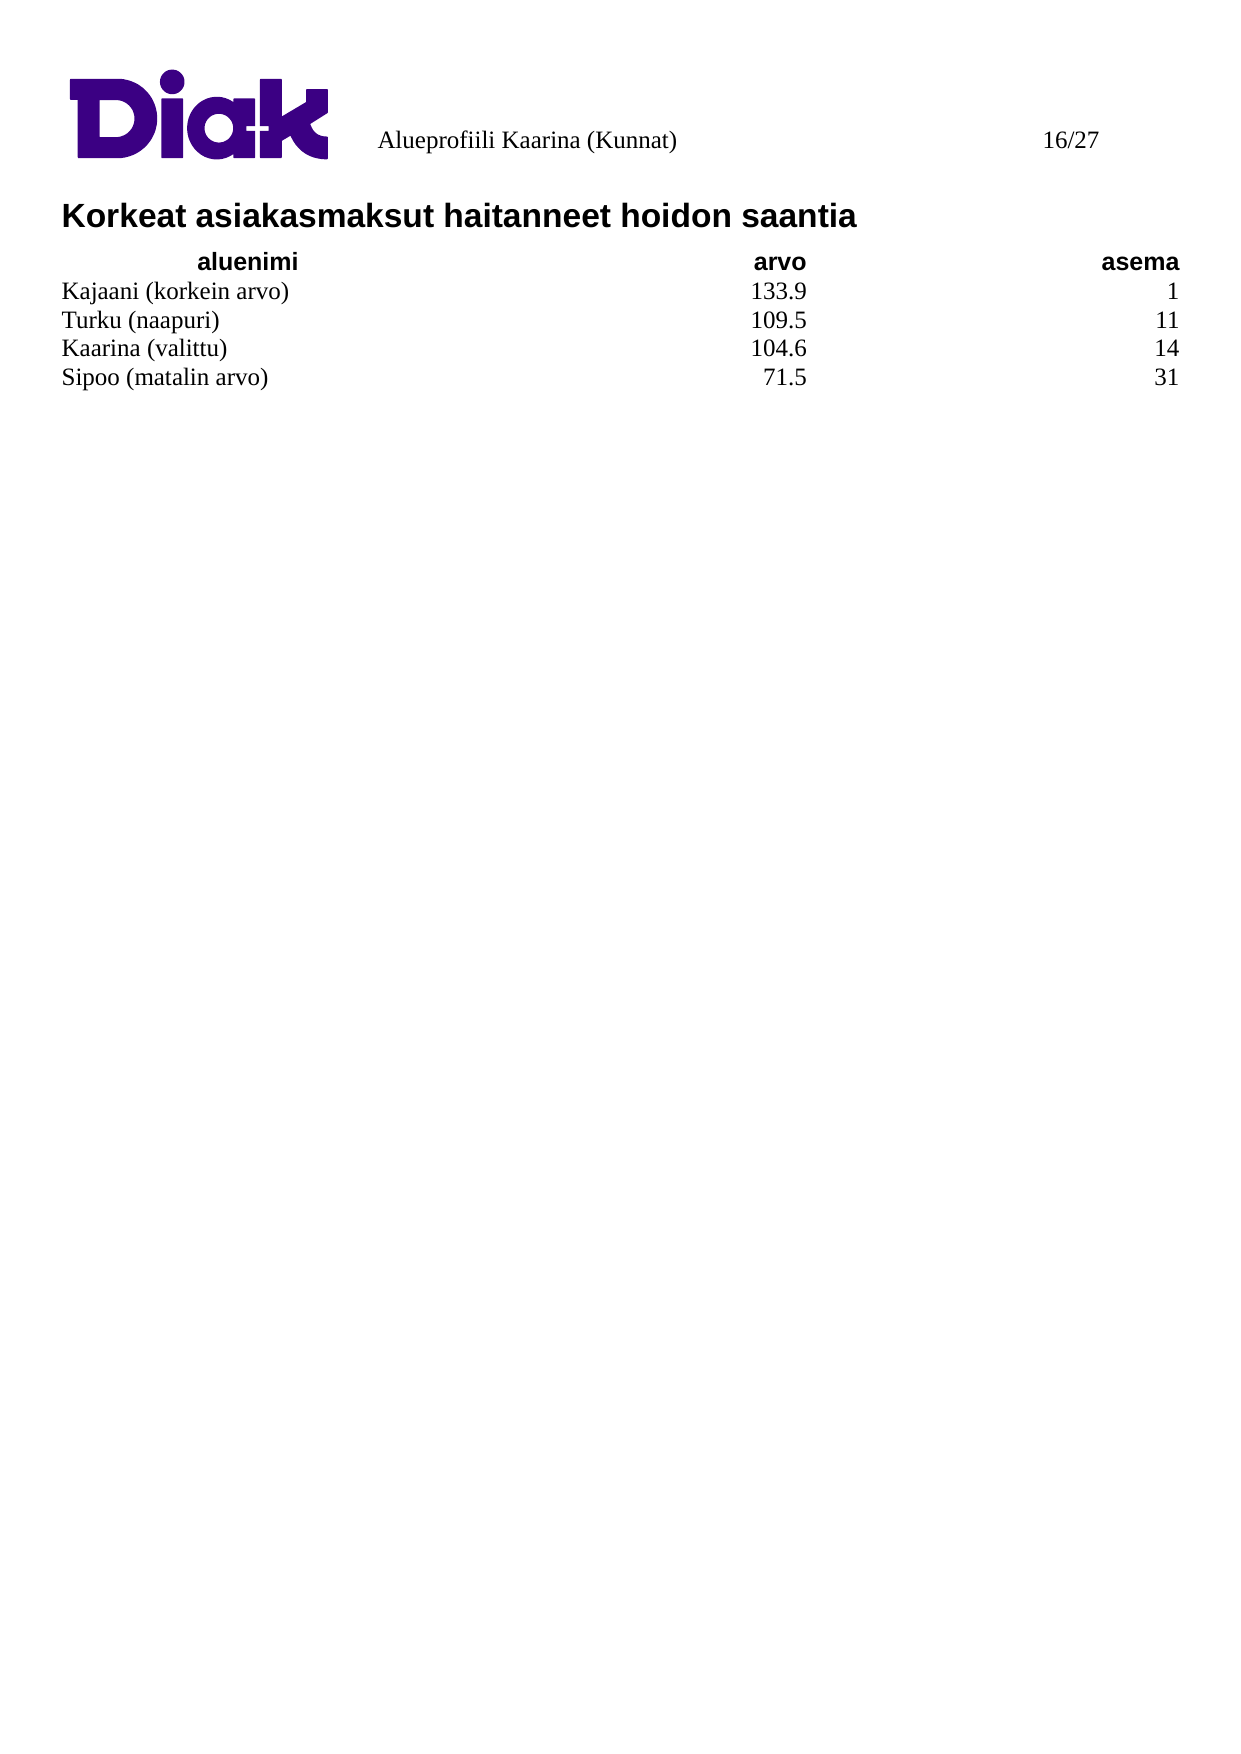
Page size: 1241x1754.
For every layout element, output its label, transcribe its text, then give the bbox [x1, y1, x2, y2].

table_cell Kaarina (valittu) [61, 334, 434, 362]
table_cell 11 [806, 305, 1179, 333]
table_cell Sipoo (matalin arvo) [61, 362, 434, 391]
table_cell 31 [806, 362, 1179, 391]
table_cell 133.9 [434, 276, 806, 305]
table_header asema [806, 247, 1179, 276]
subtitle Korkeat asiakasmaksut haitanneet hoidon saantia [61, 196, 1179, 235]
table_cell 71.5 [434, 362, 806, 391]
table_header aluenimi [61, 247, 434, 276]
table_cell 104.6 [434, 334, 806, 362]
table_cell Turku (naapuri) [61, 305, 434, 333]
table_header arvo [434, 247, 806, 276]
table_cell Kajaani (korkein arvo) [61, 276, 434, 305]
table_cell 1 [806, 276, 1179, 305]
table_cell 109.5 [434, 305, 806, 333]
table_cell 14 [806, 334, 1179, 362]
